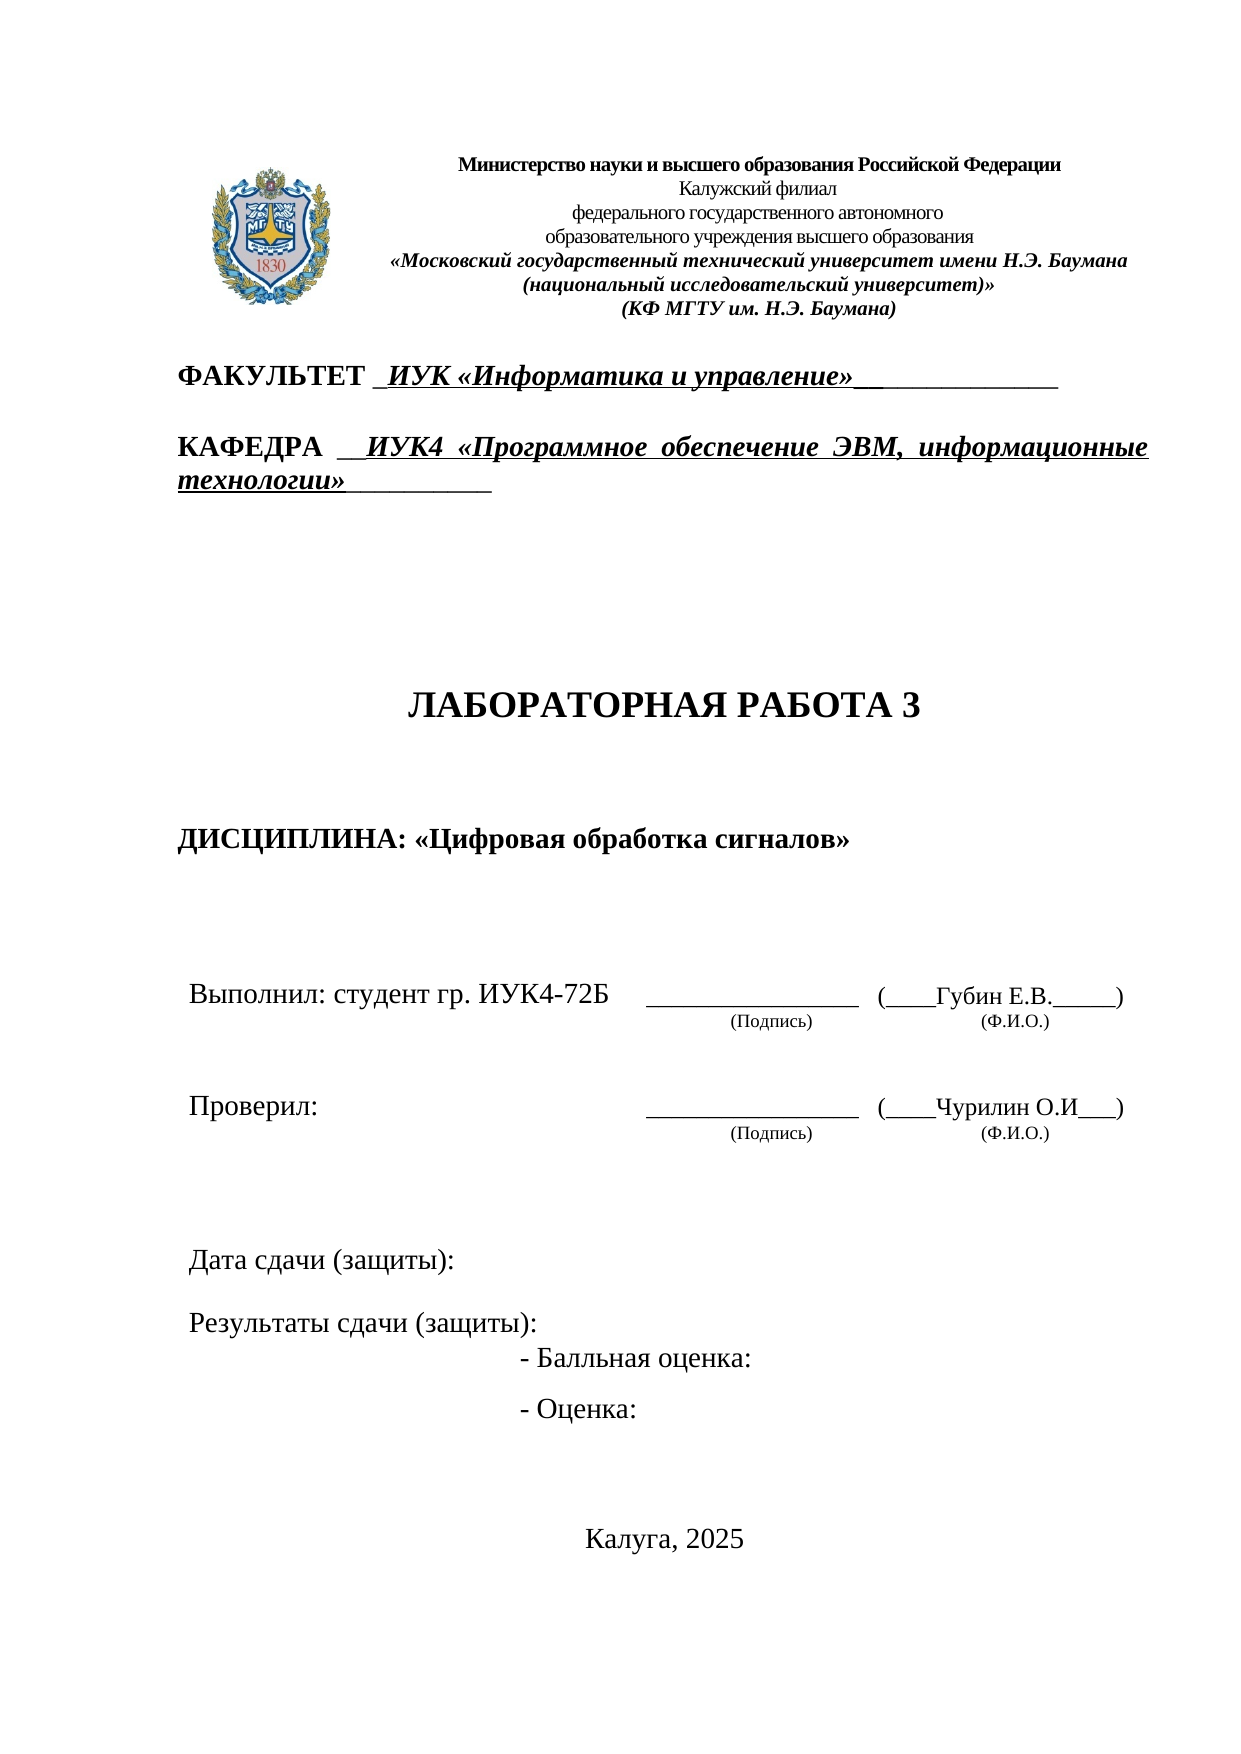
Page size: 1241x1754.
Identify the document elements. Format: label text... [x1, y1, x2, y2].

table_header [189, 152, 354, 320]
table_header _________________ (____Губин Е.В._____) (Подпись) (Ф.И.О.) [635, 956, 1174, 1067]
text Калуга, 2025 [177, 1521, 1152, 1555]
table_cell Дата сдачи (защиты): Результаты сдачи (защиты): [177, 1178, 1174, 1340]
text ЛАБОРАТОРНАЯ РАБОТА 3 [177, 683, 1152, 726]
table_header Министерство науки и высшего образования Российской Федерации Калужский филиал федерального государственного автономного образовательного учреждения высшего образования «Московский государственный технический университет имени Н.Э. Баумана (национальный исследовательский университет)» (КФ МГТУ им. Н.Э. Баумана) [354, 152, 1166, 320]
table_header Выполнил: студент гр. ИУК4-72Б [177, 956, 635, 1067]
text ДИСЦИПЛИНА: «Цифровая обработка сигналов» [177, 822, 1152, 855]
text КАФЕДРА __ИУК4 «Программное обеспечение ЭВМ, информационные технологии»__________ [177, 429, 1152, 496]
text ФАКУЛЬТЕТ _ИУК «Информатика и управление»______________ [177, 358, 1152, 391]
table_cell _________________ (____Чурилин О.И___) (Подпись) (Ф.И.О.) [635, 1067, 1174, 1178]
table_cell Проверил: [177, 1067, 635, 1178]
table_cell - Балльная оценка: - Оценка: [508, 1340, 1174, 1454]
table_cell [177, 1340, 508, 1454]
